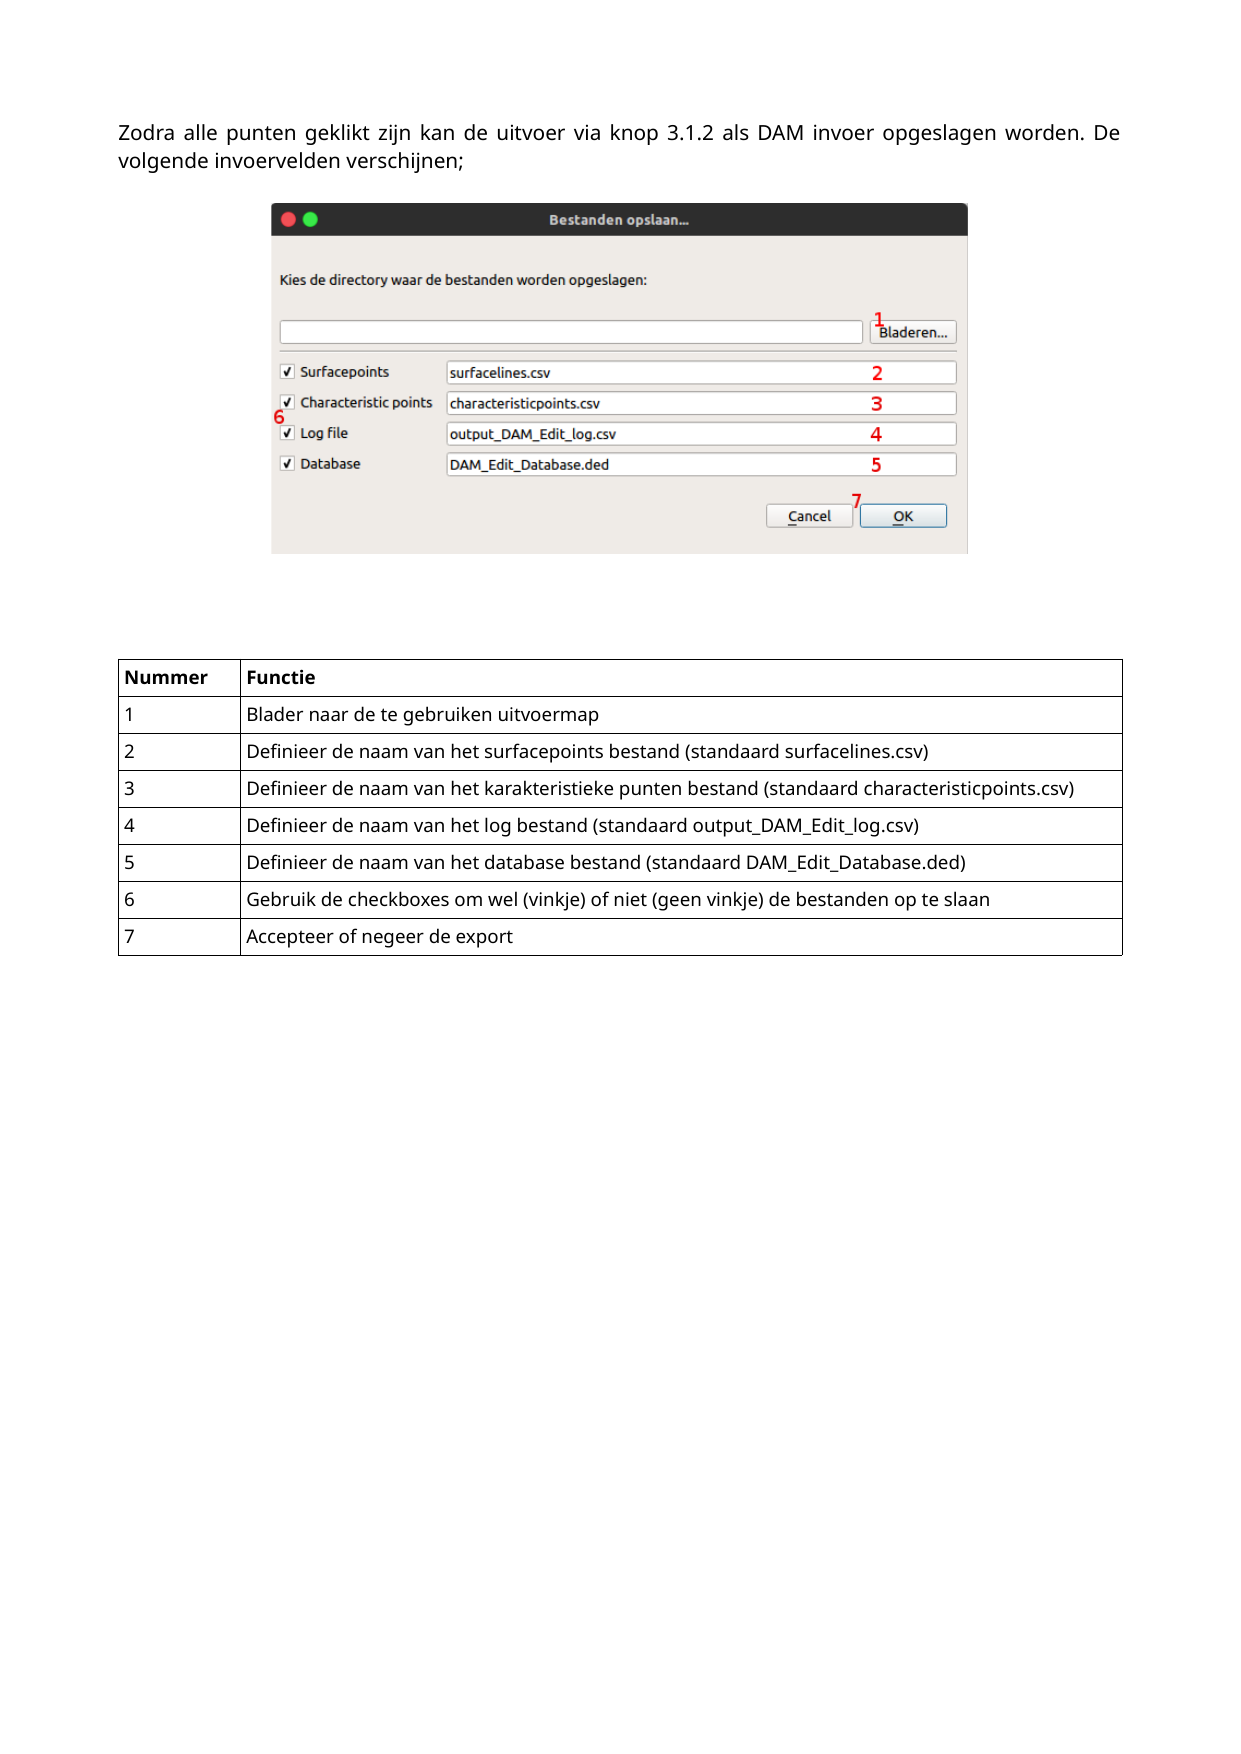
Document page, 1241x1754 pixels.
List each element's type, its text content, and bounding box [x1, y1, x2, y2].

table_cell Definieer de naam van het karakteristieke punten bestand (standaard characteristicpoints.csv) [241, 771, 1122, 807]
table_cell 1 [119, 697, 240, 733]
table_cell 7 [119, 919, 240, 955]
table_cell Blader naar de te gebruiken uitvoermap [241, 697, 1122, 733]
table_cell 4 [119, 808, 240, 844]
picture [271, 203, 969, 554]
table_cell Definieer de naam van het log bestand (standaard output_DAM_Edit_log.csv) [241, 808, 1122, 844]
table_cell 2 [119, 734, 240, 770]
table_cell 6 [119, 882, 240, 918]
table_cell Definieer de naam van het database bestand (standaard DAM_Edit_Database.ded) [241, 845, 1122, 881]
table_cell Definieer de naam van het surfacepoints bestand (standaard surfacelines.csv) [241, 734, 1122, 770]
table_cell 3 [119, 771, 240, 807]
table_cell Gebruik de checkboxes om wel (vinkje) of niet (geen vinkje) de bestanden op te slaan [241, 882, 1122, 918]
table_header Nummer [119, 660, 240, 696]
table_header Functie [241, 660, 1122, 696]
table_cell 5 [119, 845, 240, 881]
text Zodra alle punten geklikt zijn kan de uitvoer via knop 3.1.2 als DAM invoer opgeslagen worden. De volgende invoervelden verschijnen; [118, 118, 1122, 175]
table_cell Accepteer of negeer de export [241, 919, 1122, 955]
